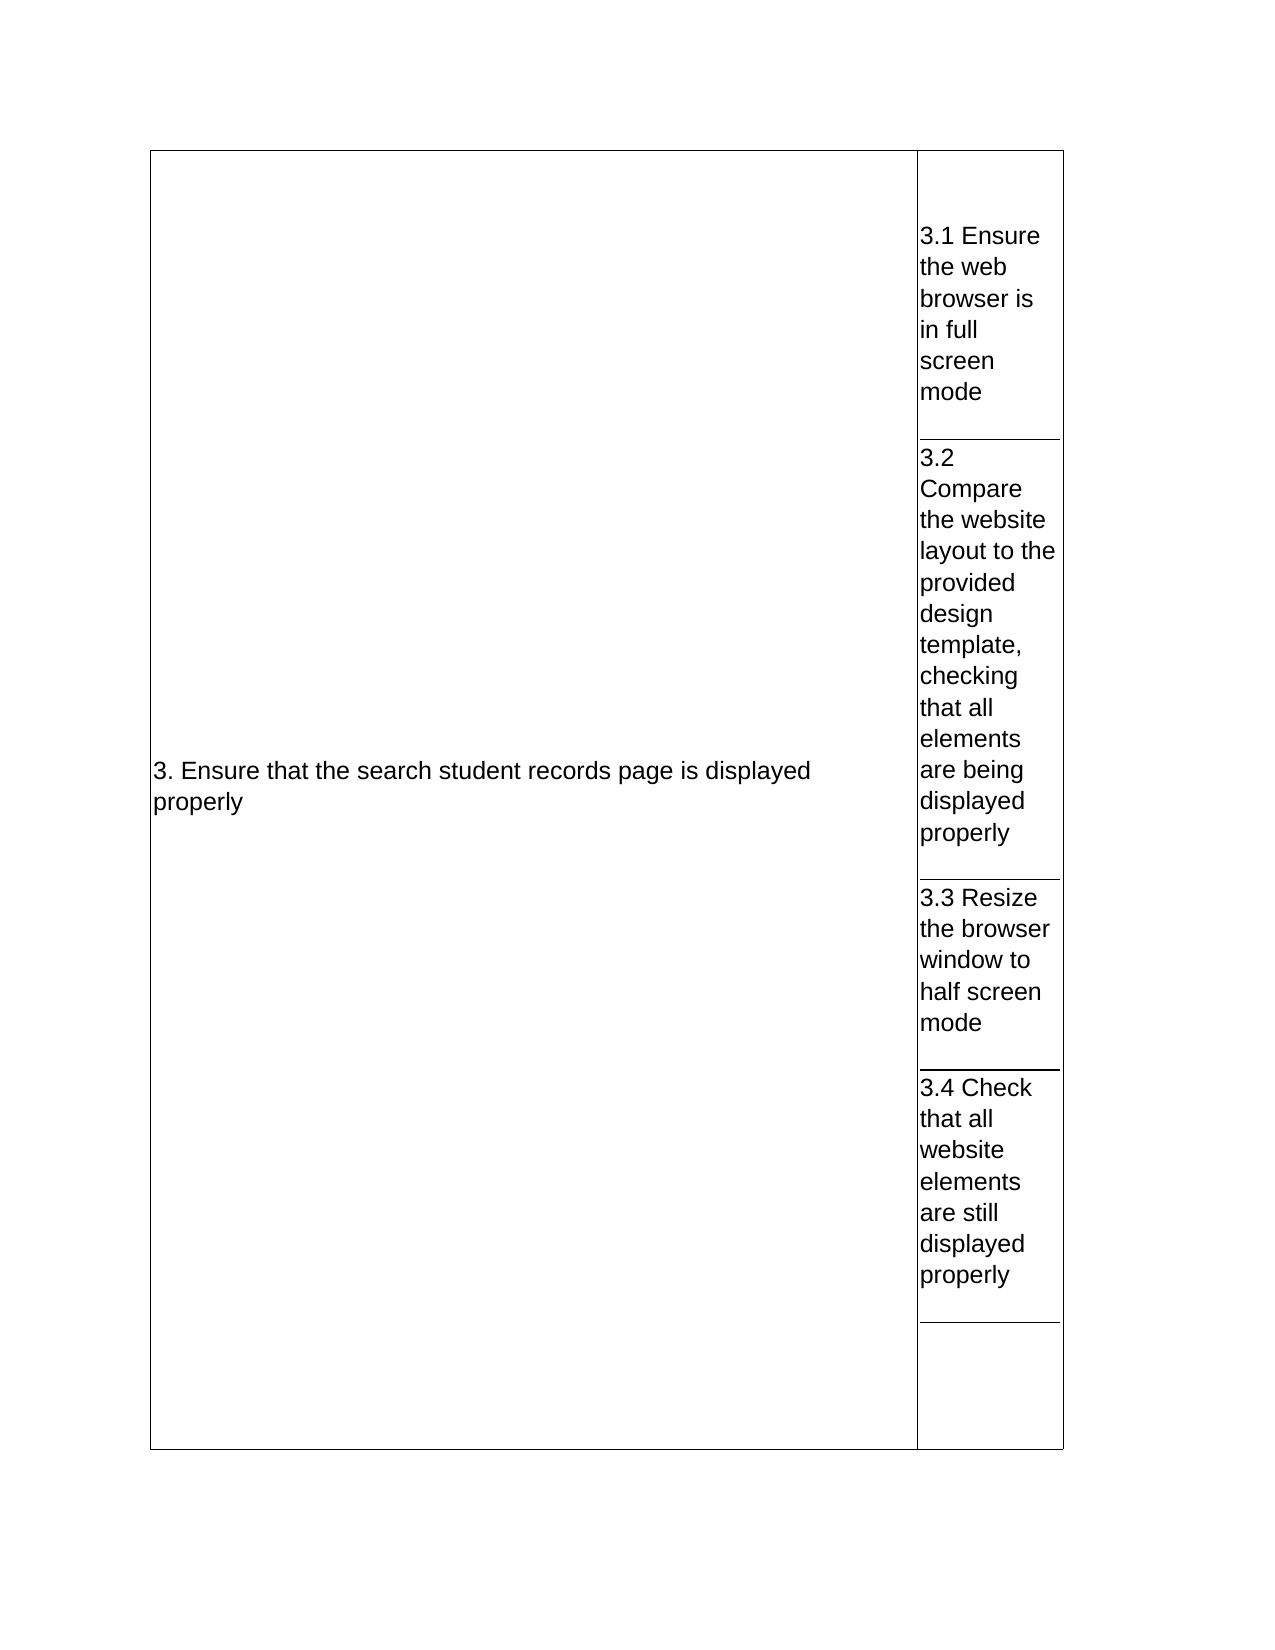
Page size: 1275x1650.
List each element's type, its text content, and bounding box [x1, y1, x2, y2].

table_cell 3.2 Compare the website layout to the provided design template, checking that all elements are being displayed properly [920, 440, 1060, 879]
table_header 3.1 Ensure the web browser is in full screen mode [920, 219, 1060, 438]
table_cell [920, 1323, 1060, 1384]
table_cell 3. Ensure that the search student records page is displayed properly [151, 151, 917, 1449]
table_cell [918, 151, 1063, 1449]
table_cell 3.3 Resize the browser window to half screen mode [920, 880, 1060, 1069]
table_cell 3.4 Check that all website elements are still displayed properly [920, 1071, 1060, 1322]
